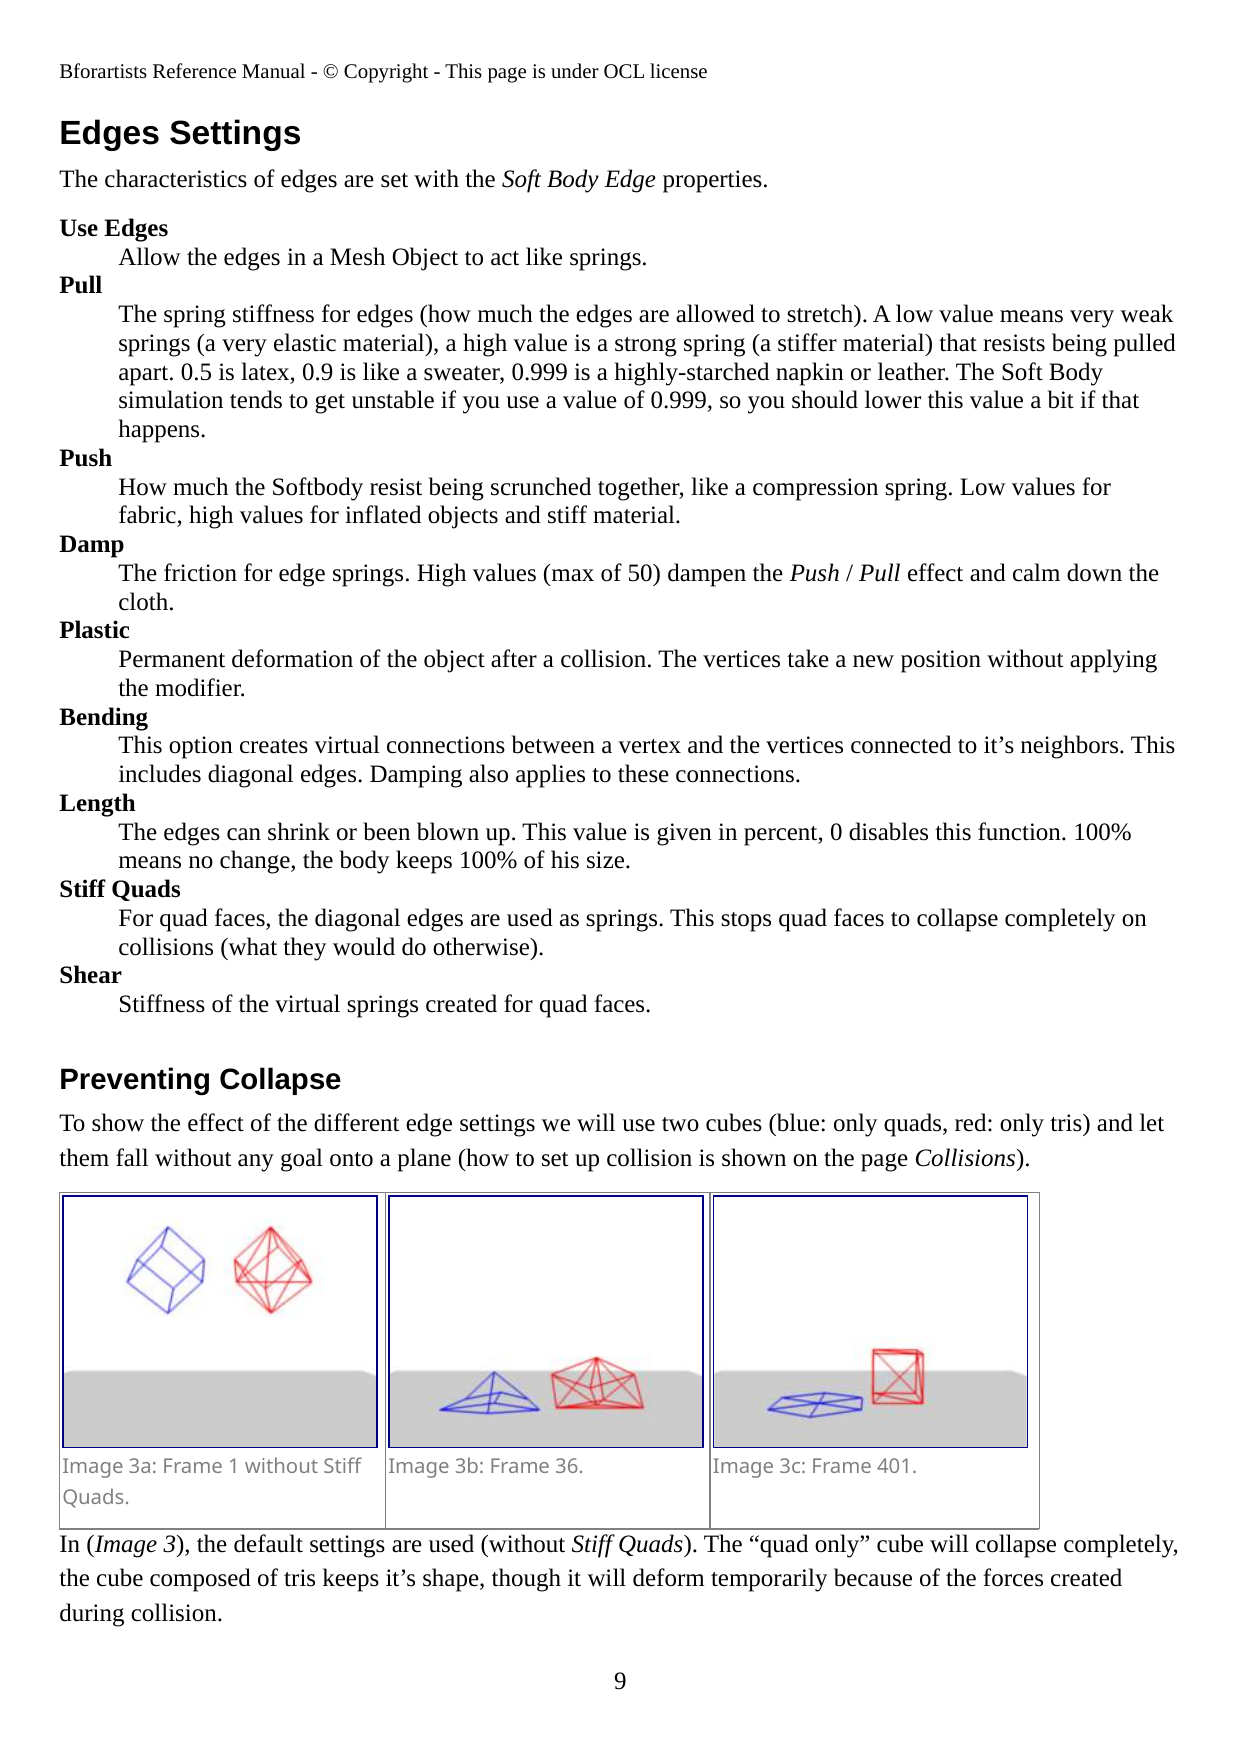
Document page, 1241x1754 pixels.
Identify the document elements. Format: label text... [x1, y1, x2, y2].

list This option creates virtual connections between a vertex and the vertices connected to it’s neighbors. This includes diagonal edges. Damping also applies to these connections. [118, 730, 1181, 788]
picture [390, 1197, 702, 1447]
table_header Image 3c: Frame 401. [711, 1193, 1039, 1528]
list Permanent deformation of the object after a collision. The vertices take a new position without applying the modifier. [118, 644, 1181, 702]
picture [714, 1197, 1027, 1447]
list For quad faces, the diagonal edges are used as springs. This stops quad faces to collapse completely on collisions (what they would do otherwise). [118, 903, 1181, 960]
text To show the effect of the different edge settings we will use two cubes (blue: only quads, red: only tris) and let them fall without any goal onto a plane (how to set up collision is shown on the page Collisions). [59, 1108, 1181, 1171]
list How much the Softbody resist being scrunched together, like a compression spring. Low values for fabric, high values for inflated objects and stiff material. [118, 472, 1181, 529]
subtitle Pull [59, 270, 1181, 299]
table_header Image 3a: Frame 1 without Stiff Quads. [60, 1193, 385, 1528]
subtitle Edges Settings [59, 113, 1181, 151]
list Stiffness of the virtual springs created for quad faces. [118, 989, 1181, 1018]
list Allow the edges in a Mesh Object to act like springs. [118, 242, 1181, 270]
subtitle Length [59, 788, 1181, 817]
list The friction for edge springs. High values (max of 50) dampen the Push / Pull effect and calm down the cloth. [118, 558, 1181, 615]
text In (Image 3), the default settings are used (without Stiff Quads). The “quad only” cube will collapse completely, the cube composed of tris keeps it’s shape, though it will deform temporarily because of the forces created during collision. [59, 1529, 1181, 1626]
table_header Image 3b: Frame 36. [386, 1193, 709, 1528]
text The characteristics of edges are set with the Soft Body Edge properties. [59, 164, 1181, 192]
subtitle Stiff Quads [59, 874, 1181, 903]
subtitle Preventing Collapse [59, 1062, 1181, 1096]
subtitle Shear [59, 960, 1181, 989]
subtitle Plastic [59, 615, 1181, 644]
list The spring stiffness for edges (how much the edges are allowed to stretch). A low value means very weak springs (a very elastic material), a high value is a strong spring (a stiffer material) that resists being pulled apart. 0.5 is latex, 0.9 is like a sweater, 0.999 is a highly-starched napkin or leather. The Soft Body simulation tends to get unstable if you use a value of 0.999, so you should lower this value a bit if that happens. [118, 299, 1181, 443]
picture [64, 1197, 376, 1447]
subtitle Bending [59, 702, 1181, 730]
subtitle Use Edges [59, 213, 1181, 242]
list The edges can shrink or been blown up. This value is given in percent, 0 disables this function. 100% means no change, the body keeps 100% of his size. [118, 817, 1181, 874]
subtitle Push [59, 443, 1181, 472]
subtitle Damp [59, 529, 1181, 558]
